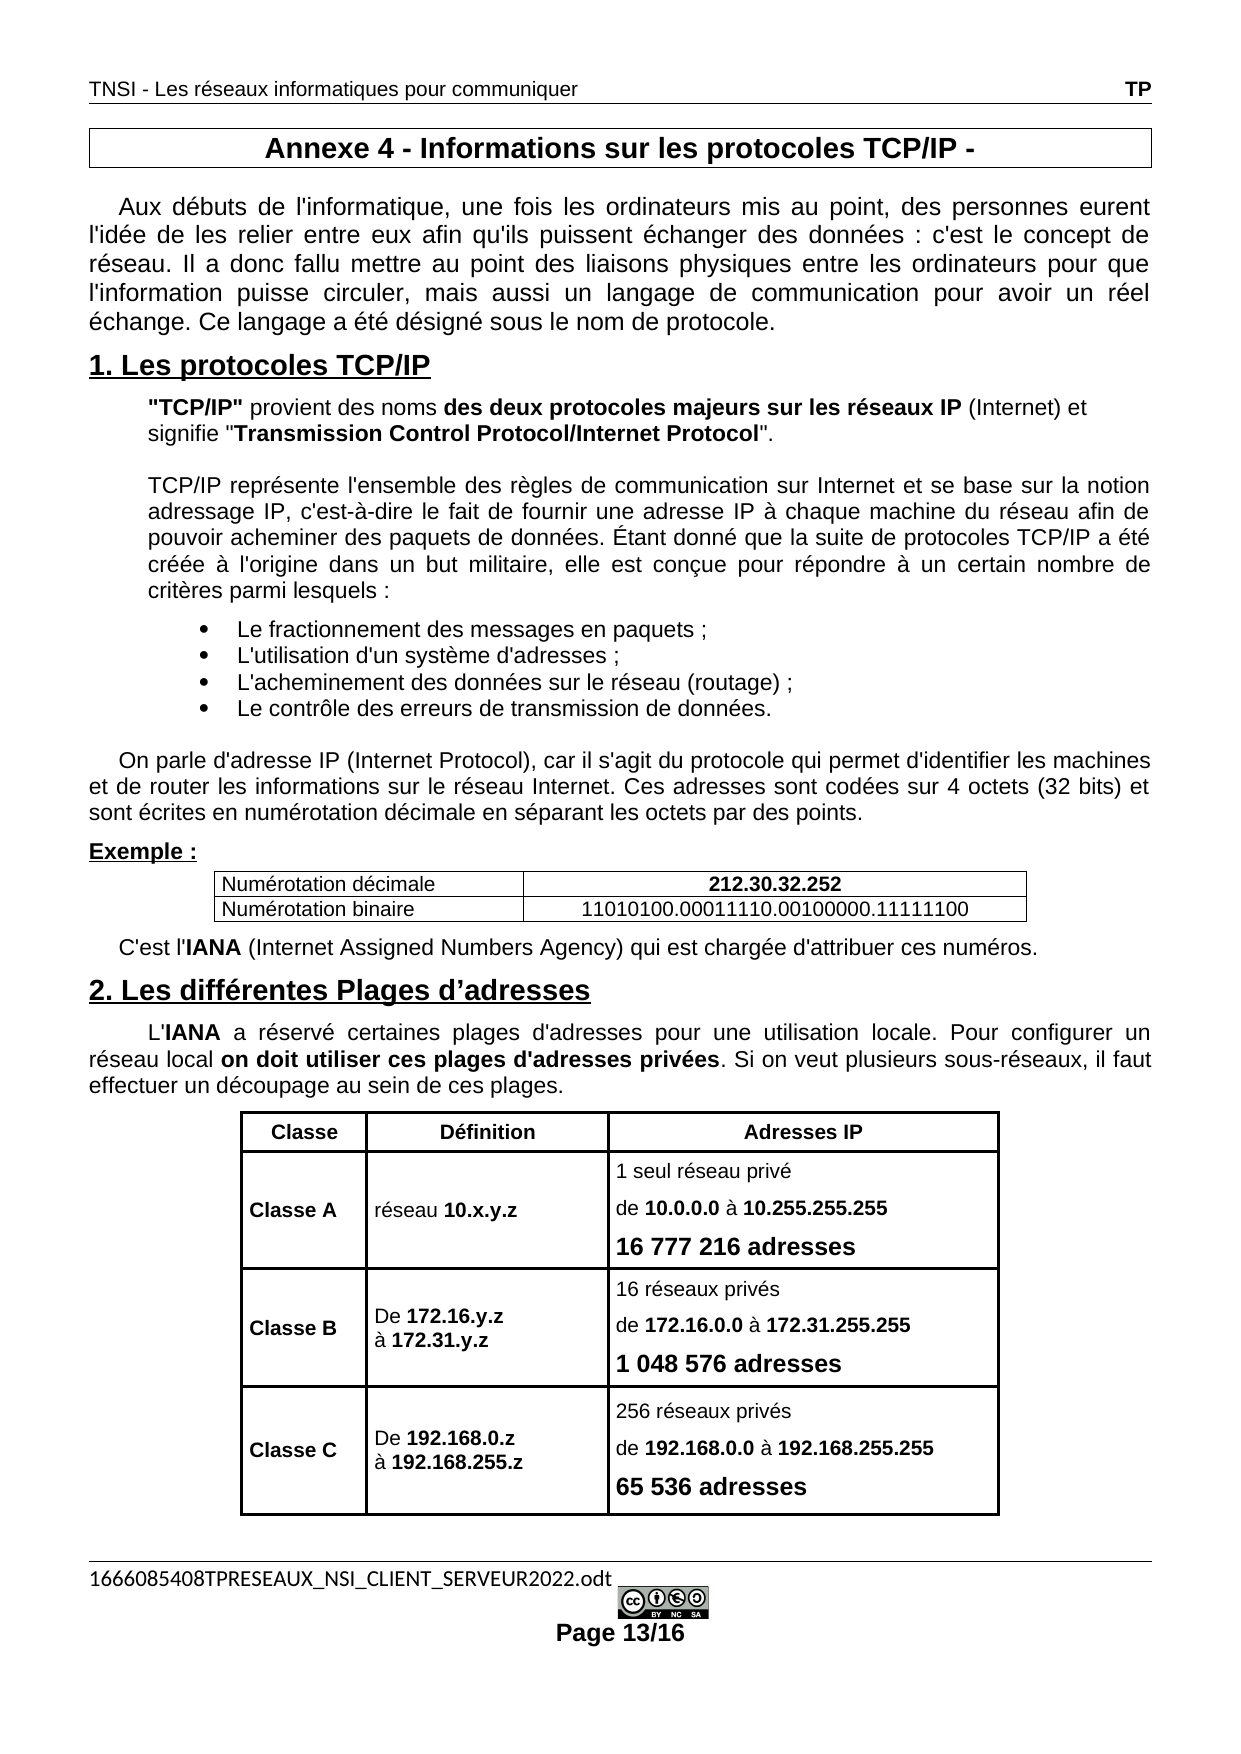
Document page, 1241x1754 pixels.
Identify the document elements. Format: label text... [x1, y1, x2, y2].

text TCP/IP représente l'ensemble des règles de communication sur Internet et se base sur la notion adressage IP, c'est-à-dire le fait de fournir une adresse IP à chaque machine du réseau afin de pouvoir acheminer des paquets de données. Étant donné que la suite de protocoles TCP/IP a été créée à l'origine dans un but militaire, elle est conçue pour répondre à un certain nombre de critères parmi lesquels : [148, 472, 1152, 603]
table_cell Classe B [243, 1270, 365, 1384]
table_cell Classe C [243, 1388, 365, 1513]
text Aux débuts de l'informatique, une fois les ordinateurs mis au point, des personnes eurent l'idée de les relier entre eux afin qu'ils puissent échanger des données : c'est le concept de réseau. Il a donc fallu mettre au point des liaisons physiques entre les ordinateurs pour que l'information puisse circuler, mais aussi un langage de communication pour avoir un réel échange. Ce langage a été désigné sous le nom de protocole. [89, 192, 1152, 335]
list L'acheminement des données sur le réseau (routage) ; [200, 668, 1152, 695]
list L'utilisation d'un système d'adresses ; [200, 642, 1152, 668]
table_cell De 192.168.0.z à 192.168.255.z [368, 1388, 607, 1513]
table_cell De 172.16.y.z à 172.31.y.z [368, 1270, 607, 1384]
text 2. Les différentes Plages d’adresses [89, 973, 1152, 1007]
list Le contrôle des erreurs de transmission de données. [200, 695, 1152, 721]
table_cell 11010100.00011110.00100000.11111100 [524, 897, 1026, 921]
table_header Numérotation décimale [215, 872, 523, 896]
table_cell Numérotation binaire [215, 897, 523, 921]
text Exemple : [89, 838, 1152, 864]
table_cell 16 réseaux privés de 172.16.0.0 à 172.31.255.255 1 048 576 adresses [610, 1270, 997, 1384]
table_header Définition [368, 1114, 607, 1150]
text C'est l'IANA (Internet Assigned Numbers Agency) qui est chargée d'attribuer ces numéros. [89, 934, 1152, 961]
table_cell réseau 10.x.y.z [368, 1153, 607, 1267]
text 1. Les protocoles TCP/IP [89, 348, 1152, 381]
list Le fractionnement des messages en paquets ; [200, 616, 1152, 642]
table_cell 256 réseaux privés de 192.168.0.0 à 192.168.255.255 65 536 adresses [610, 1388, 997, 1513]
table_header 212.30.32.252 [524, 872, 1026, 896]
table_cell Classe A [243, 1153, 365, 1267]
text "TCP/IP" provient des noms des deux protocoles majeurs sur les réseaux IP (Internet) et signifie "Transmission Control Protocol/Internet Protocol". [148, 394, 1152, 447]
text L'IANA a réservé certaines plages d'adresses pour une utilisation locale. Pour configurer un réseau local on doit utiliser ces plages d'adresses privées. Si on veut plusieurs sous-réseaux, il faut effectuer un découpage au sein de ces plages. [89, 1019, 1152, 1098]
text On parle d'adresse IP (Internet Protocol), car il s'agit du protocole qui permet d'identifier les machines et de router les informations sur le réseau Internet. Ces adresses sont codées sur 4 octets (32 bits) et sont écrites en numérotation décimale en séparant les octets par des points. [89, 747, 1152, 826]
table_header Adresses IP [610, 1114, 997, 1150]
text Annexe 4 - Informations sur les protocoles TCP/IP - [90, 129, 1151, 167]
table_cell 1 seul réseau privé de 10.0.0.0 à 10.255.255.255 16 777 216 adresses [610, 1153, 997, 1267]
table_header Classe [243, 1114, 365, 1150]
